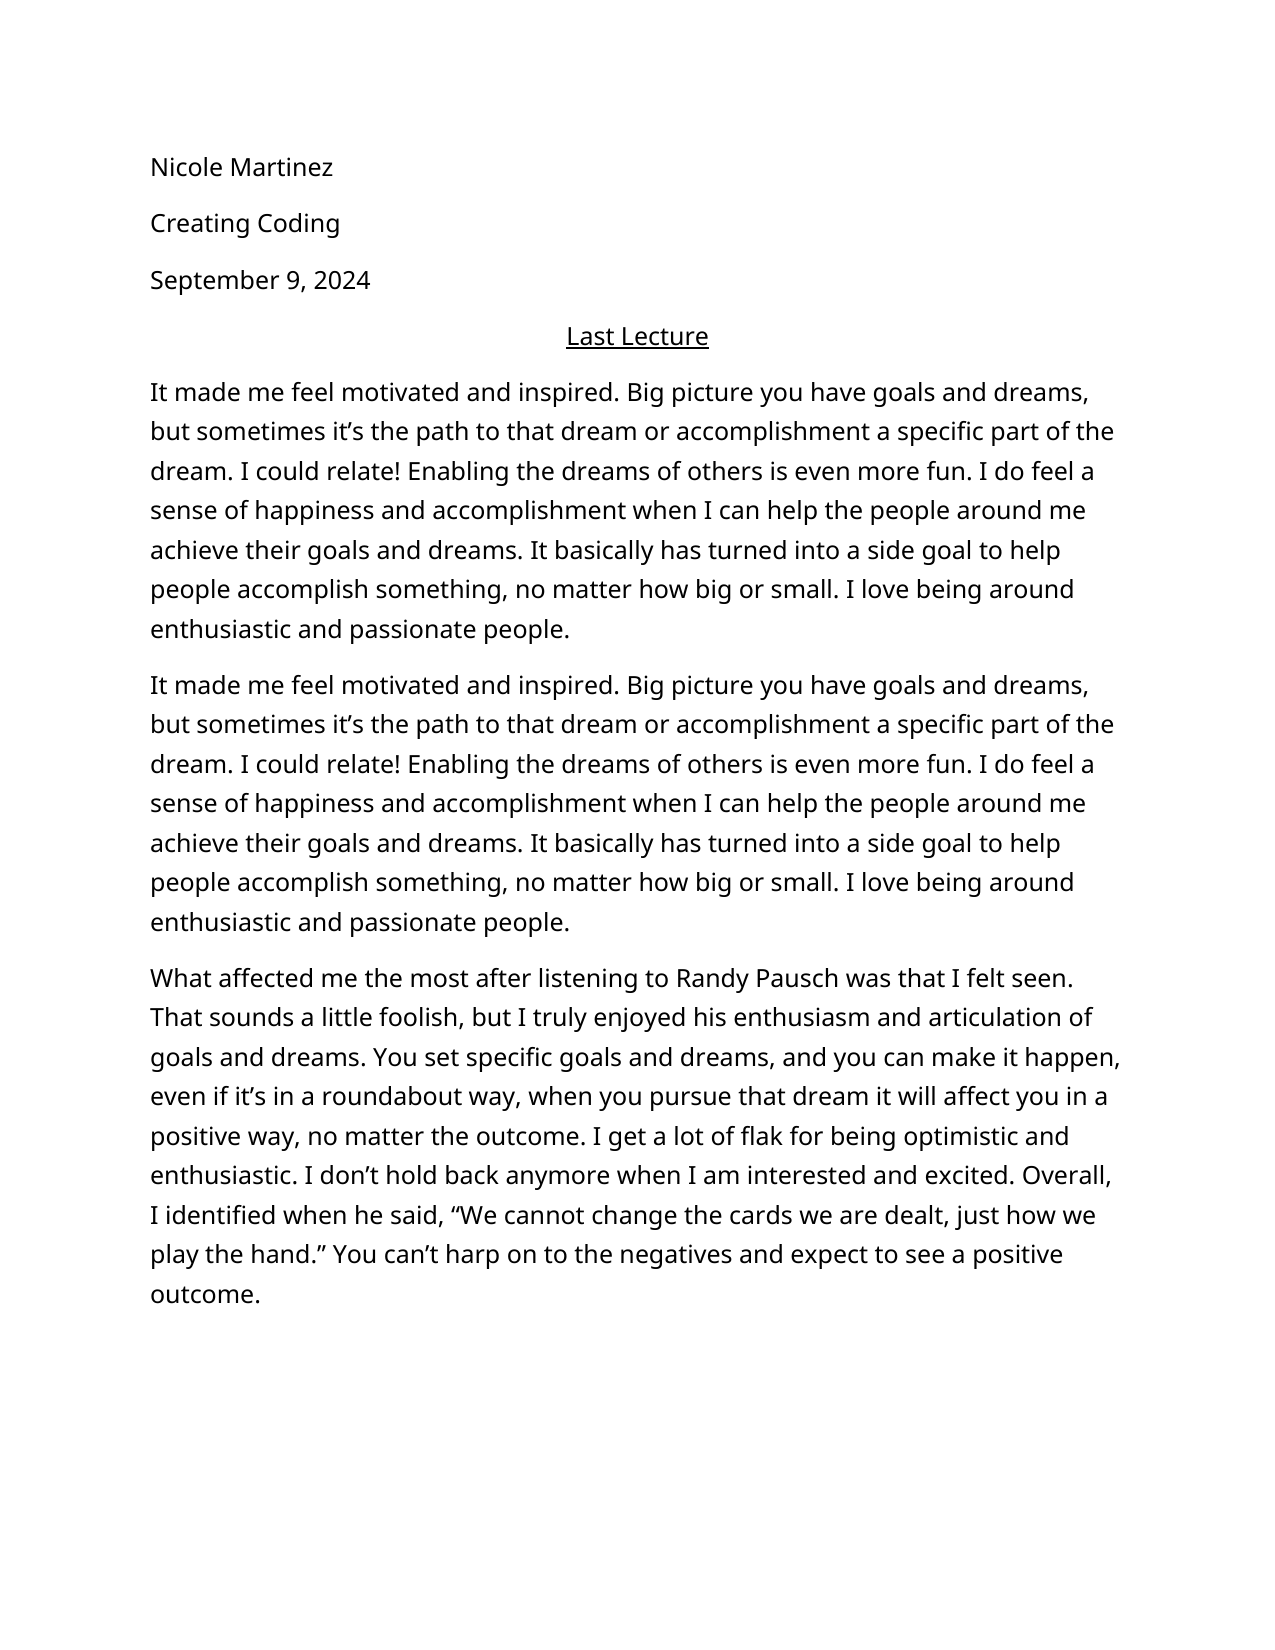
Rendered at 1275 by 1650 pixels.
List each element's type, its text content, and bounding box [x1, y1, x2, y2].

text September 9, 2024 [150, 262, 1125, 296]
text What affected me the most after listening to Randy Pausch was that I felt seen. That sounds a little foolish, but I truly enjoyed his enthusiasm and articulation of goals and dreams. You set specific goals and dreams, and you can make it happen, even if it’s in a roundabout way, when you pursue that dream it will affect you in a positive way, no matter the outcome. I get a lot of flak for being optimistic and enthusiastic. I don’t hold back anymore when I am interested and excited. Overall, I identified when he said, “We cannot change the cards we are dealt, just how we play the hand.” You can’t harp on to the negatives and expect to see a positive outcome. [150, 961, 1125, 1311]
text Creating Coding [150, 206, 1125, 240]
text Last Lecture [150, 318, 1125, 352]
text Nicole Martinez [150, 150, 1125, 184]
text It made me feel motivated and inspired. Big picture you have goals and dreams, but sometimes it’s the path to that dream or accomplishment a specific part of the dream. I could relate! Enabling the dreams of others is even more fun. I do feel a sense of happiness and accomplishment when I can help the people around me achieve their goals and dreams. It basically has turned into a side goal to help people accomplish something, no matter how big or small. I love being around enthusiastic and passionate people. [150, 668, 1125, 938]
text It made me feel motivated and inspired. Big picture you have goals and dreams, but sometimes it’s the path to that dream or accomplishment a specific part of the dream. I could relate! Enabling the dreams of others is even more fun. I do feel a sense of happiness and accomplishment when I can help the people around me achieve their goals and dreams. It basically has turned into a side goal to help people accomplish something, no matter how big or small. I love being around enthusiastic and passionate people. [150, 374, 1125, 646]
